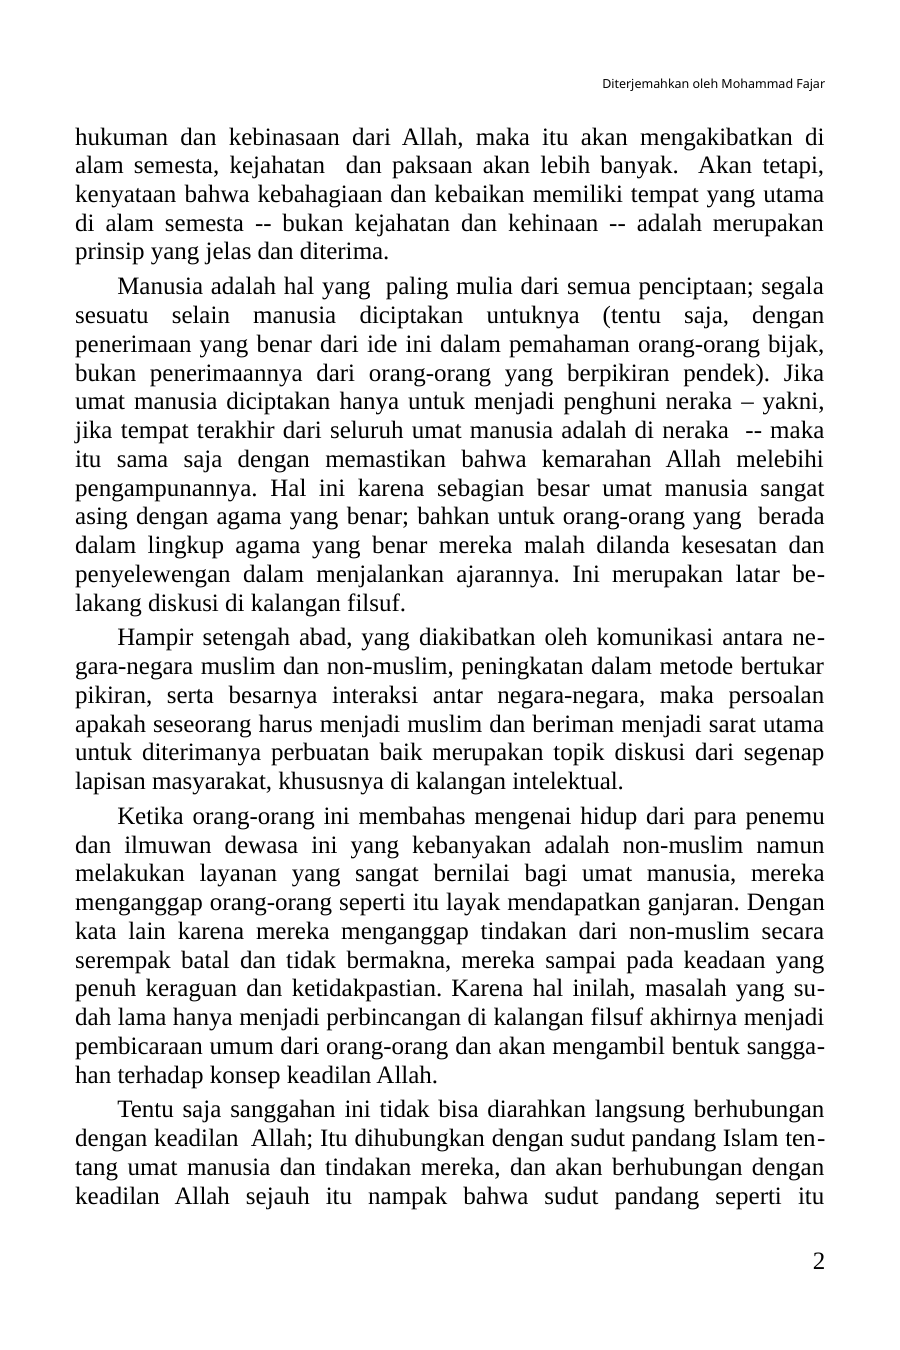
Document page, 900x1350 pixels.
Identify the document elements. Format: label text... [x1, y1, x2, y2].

text Tentu saja sanggahan ini tidak bisa diarahkan langsung berhubungan dengan keadilan Allah; Itu dihubungkan dengan sudut pandang Islam ten­tang umat manusia dan tindakan mereka, dan akan berhubungan dengan keadilan Allah sejauh itu nampak bahwa sudut pandang seperti itu [75, 1094, 825, 1209]
text hukuman dan kebinasaan dari Allah, maka itu akan mengakibatkan di alam semesta, kejahatan dan paksaan akan lebih banyak. Akan tetapi, kenyataan bahwa kebahagiaan dan kebaikan memiliki tempat yang utama di alam semesta -- bukan kejahatan dan kehinaan -- adalah merupakan prinsip yang jelas dan diterima. [75, 122, 825, 265]
text Manusia adalah hal yang paling mulia dari semua penciptaan; segala sesuatu selain manusia diciptakan untuknya (tentu saja, dengan penerimaan yang benar dari ide ini dalam pemahaman orang-orang bijak, bukan penerimaannya dari orang-orang yang berpikiran pendek). Jika umat manusia diciptakan hanya untuk menjadi penghuni neraka – yakni, jika tempat terakhir dari seluruh umat manusia adalah di neraka -- maka itu sama saja dengan memastikan bahwa kemarahan Allah melebihi pengampunannya. Hal ini karena sebagian besar umat manusia sangat asing dengan agama yang benar; bahkan untuk orang-orang yang berada dalam lingkup agama yang benar mereka malah dilanda kesesatan dan penyelewengan dalam menjalankan ajarannya. Ini merupakan latar be­lakang diskusi di kalangan filsuf. [75, 271, 825, 616]
text Ketika orang-orang ini membahas mengenai hidup dari para penemu dan ilmuwan dewasa ini yang kebanyakan adalah non-muslim namun melakukan layanan yang sangat bernilai bagi umat manusia, mereka menganggap orang-orang seperti itu layak mendapatkan ganjaran. Dengan kata lain karena mereka menganggap tindakan dari non-muslim secara serempak batal dan tidak bermakna, mereka sampai pada keadaan yang penuh keraguan dan ketidakpastian. Karena hal inilah, masalah yang su­dah lama hanya menjadi perbincangan di kalangan filsuf akhirnya menjadi pembicaraan umum dari orang-orang dan akan mengambil bentuk sangga­han terhadap konsep keadilan Allah. [75, 801, 825, 1088]
text Hampir setengah abad, yang diakibatkan oleh komunikasi antara ne­gara-negara muslim dan non-muslim, peningkatan dalam metode bertukar pikiran, serta besarnya interaksi antar negara-negara, maka persoalan apakah seseorang harus menjadi muslim dan beriman menjadi sarat utama untuk diterimanya perbuatan baik merupakan topik diskusi dari segenap lapisan masyarakat, khususnya di kalangan intelektual. [75, 622, 825, 795]
